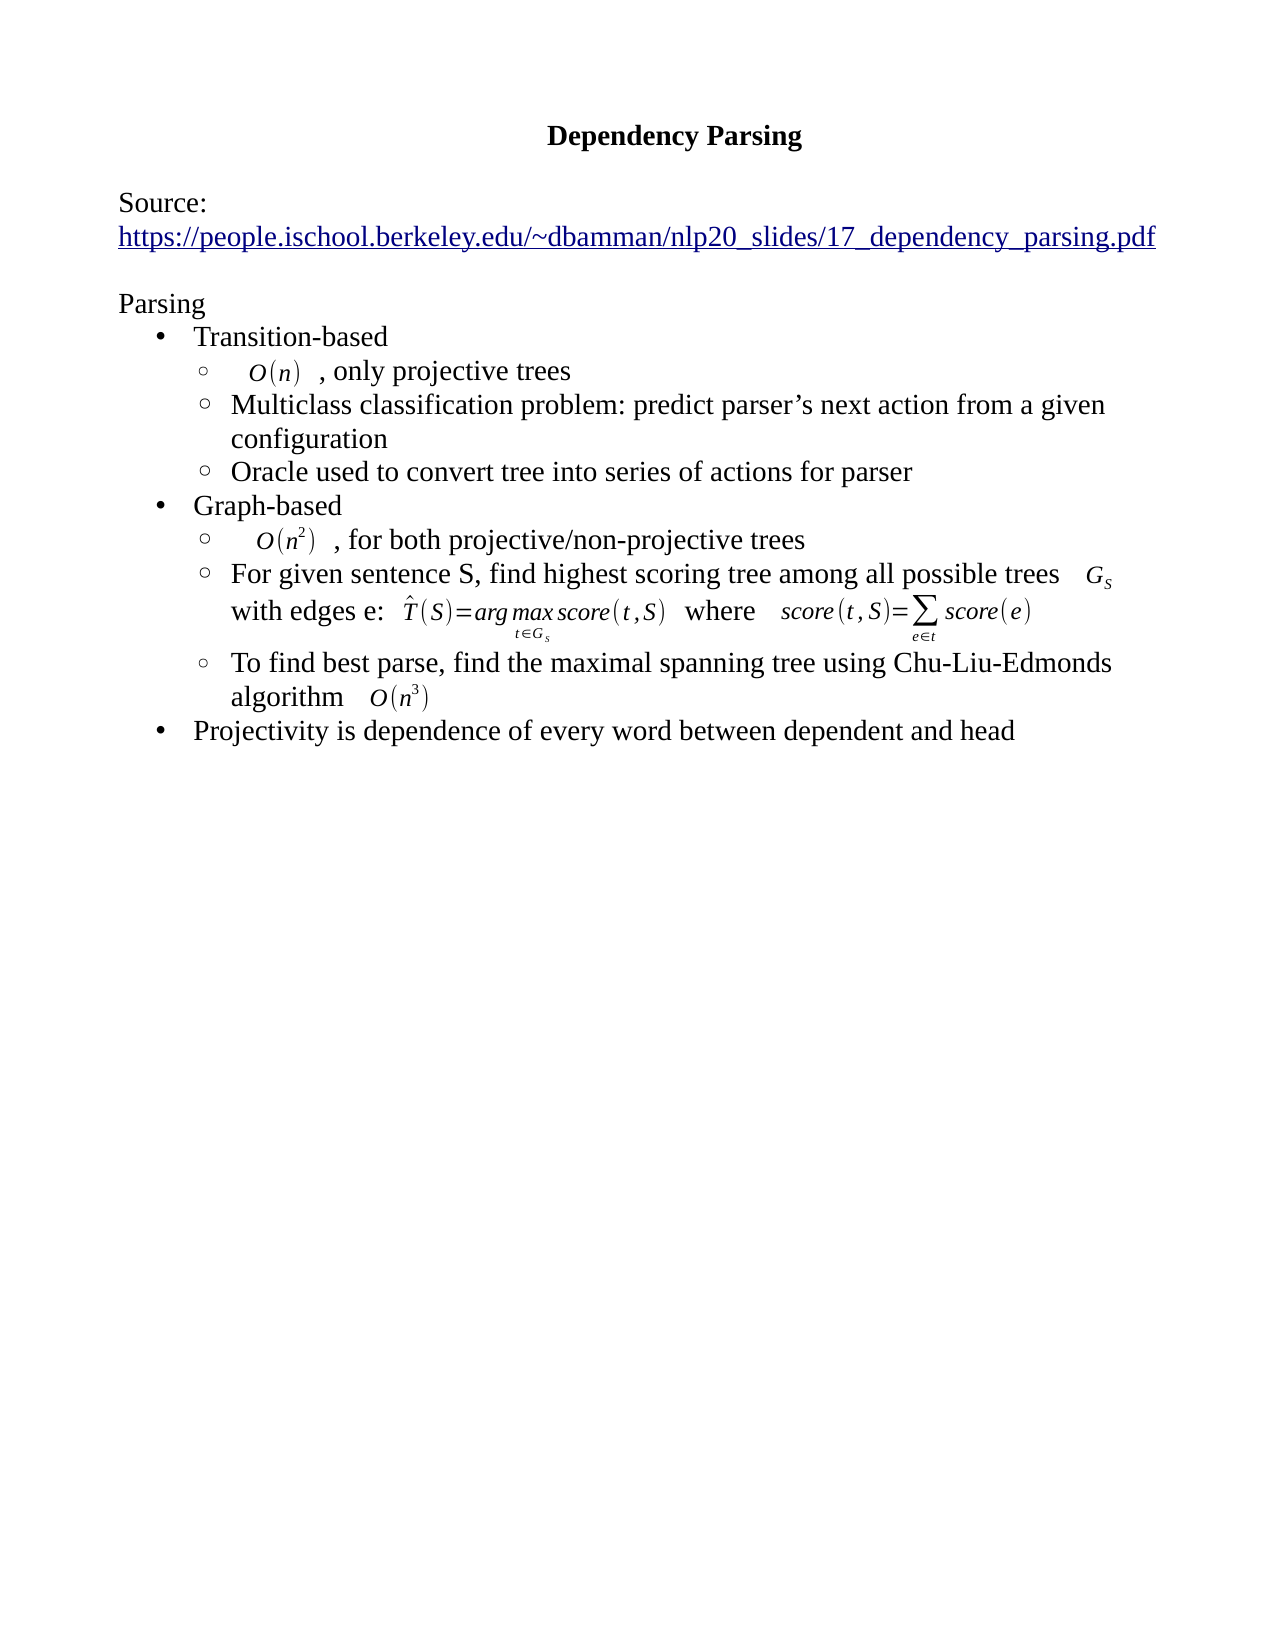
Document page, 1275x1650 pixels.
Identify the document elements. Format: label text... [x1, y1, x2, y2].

text Dependency Parsing [118, 118, 1157, 152]
list For given sentence S, find highest scoring tree among all possible trees with edges e:where [193, 556, 1157, 645]
text Source: https://people.ischool.berkeley.edu/~dbamman/nlp20_slides/17_dependency_parsing.pdf [118, 185, 1157, 252]
list To find best parse, find the maximal spanning tree using Chu-Liu-Edmonds algorithm [193, 645, 1157, 713]
list Graph-based [156, 488, 1157, 522]
text Parsing [118, 286, 1157, 319]
list Transition-based [156, 319, 1157, 353]
list Multiclass classification problem: predict parser’s next action from a given configuration [193, 387, 1157, 454]
list Projectivity is dependence of every word between dependent and head [156, 713, 1157, 747]
list Oracle used to convert tree into series of actions for parser [193, 454, 1157, 488]
list , for both projective/non-projective trees [193, 522, 1157, 556]
list , only projective trees [193, 353, 1157, 387]
